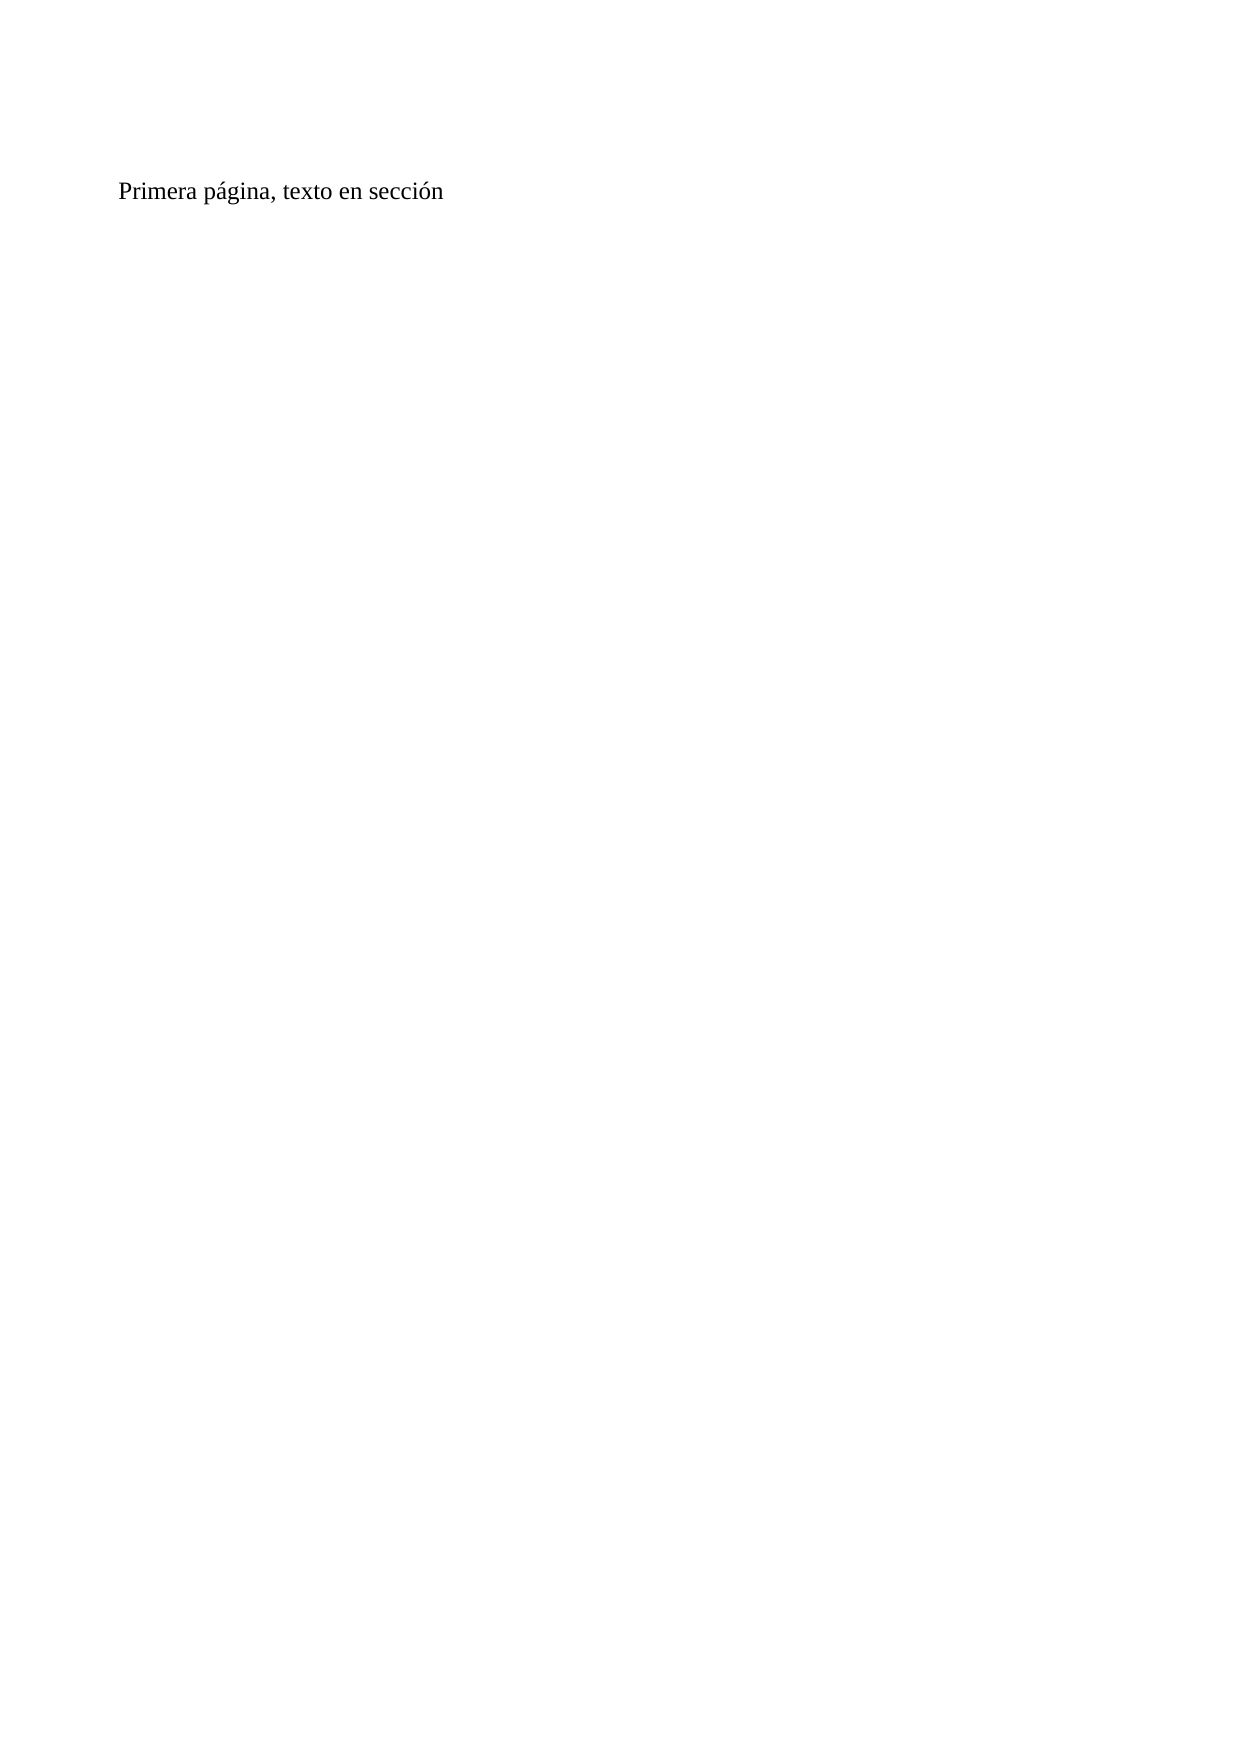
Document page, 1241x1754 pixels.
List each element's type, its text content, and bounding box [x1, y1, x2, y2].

text Primera página, texto en sección [118, 176, 1122, 205]
